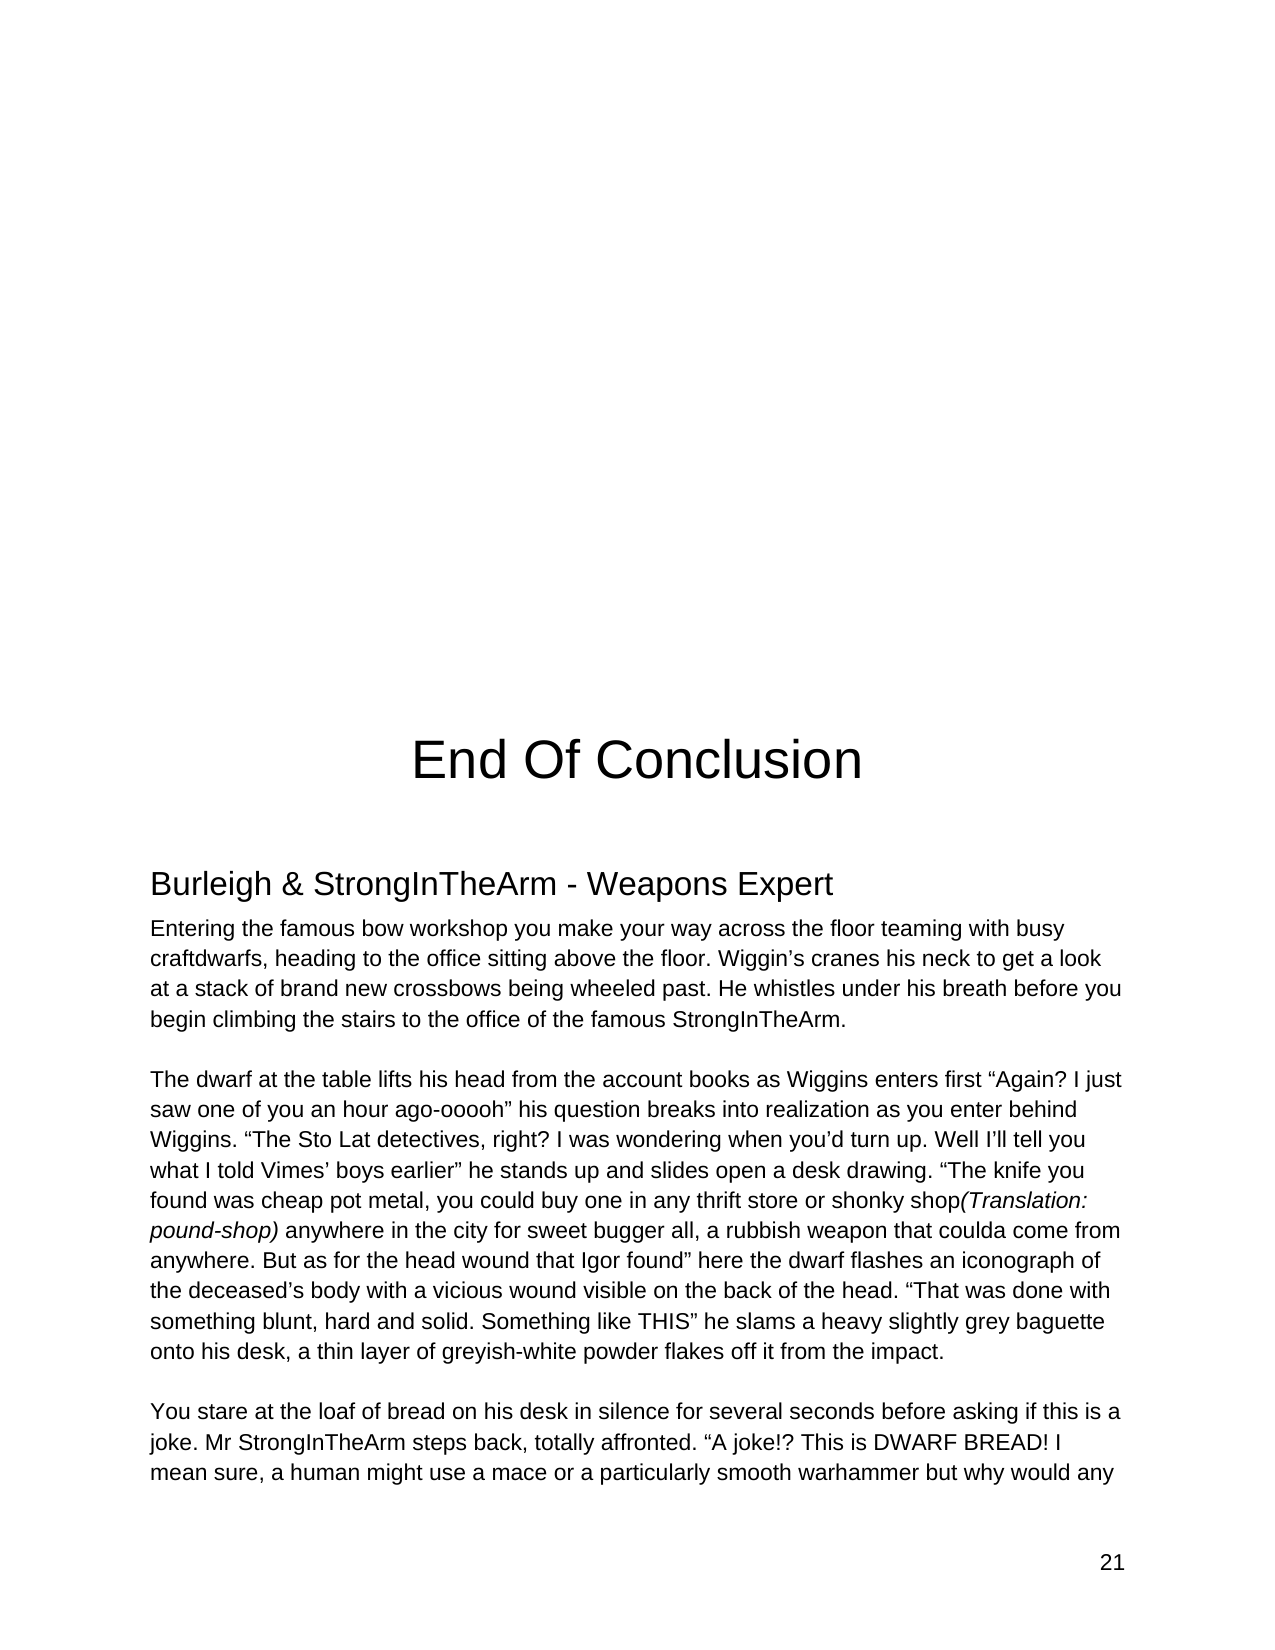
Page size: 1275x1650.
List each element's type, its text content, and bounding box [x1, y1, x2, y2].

text Entering the famous bow workshop you make your way across the floor teaming with busy craftdwarfs, heading to the office sitting above the floor. Wiggin’s cranes his neck to get a look at a stack of brand new crossbows being wheeled past. He whistles under his breath before you begin climbing the stairs to the office of the famous StrongInTheArm. [150, 915, 1125, 1032]
subtitle Burleigh & StrongInTheArm - Weapons Expert [150, 864, 1125, 902]
text The dwarf at the table lifts his head from the account books as Wiggins enters first “Again? I just saw one of you an hour ago-ooooh” his question breaks into realization as you enter behind Wiggins. “The Sto Lat detectives, right? I was wondering when you’d turn up. Well I’ll tell you what I told Vimes’ boys earlier” he stands up and slides open a desk drawing. “The knife you found was cheap pot metal, you could buy one in any thrift store or shonky shop(Translation: pound-shop) anywhere in the city for sweet bugger all, a rubbish weapon that coulda come from anywhere. But as for the head wound that Igor found” here the dwarf flashes an iconograph of the deceased’s body with a vicious wound visible on the back of the head. “That was done with something blunt, hard and solid. Something like THIS” he slams a heavy slightly grey baguette onto his desk, a thin layer of greyish-white powder flakes off it from the impact. [150, 1066, 1125, 1364]
text You stare at the loaf of bread on his desk in silence for several seconds before asking if this is a joke. Mr StrongInTheArm steps back, totally affronted. “A joke!? This is DWARF BREAD! I mean sure, a human might use a mace or a particularly smooth warhammer but why would any [150, 1398, 1125, 1485]
title End Of Conclusion [150, 728, 1125, 790]
